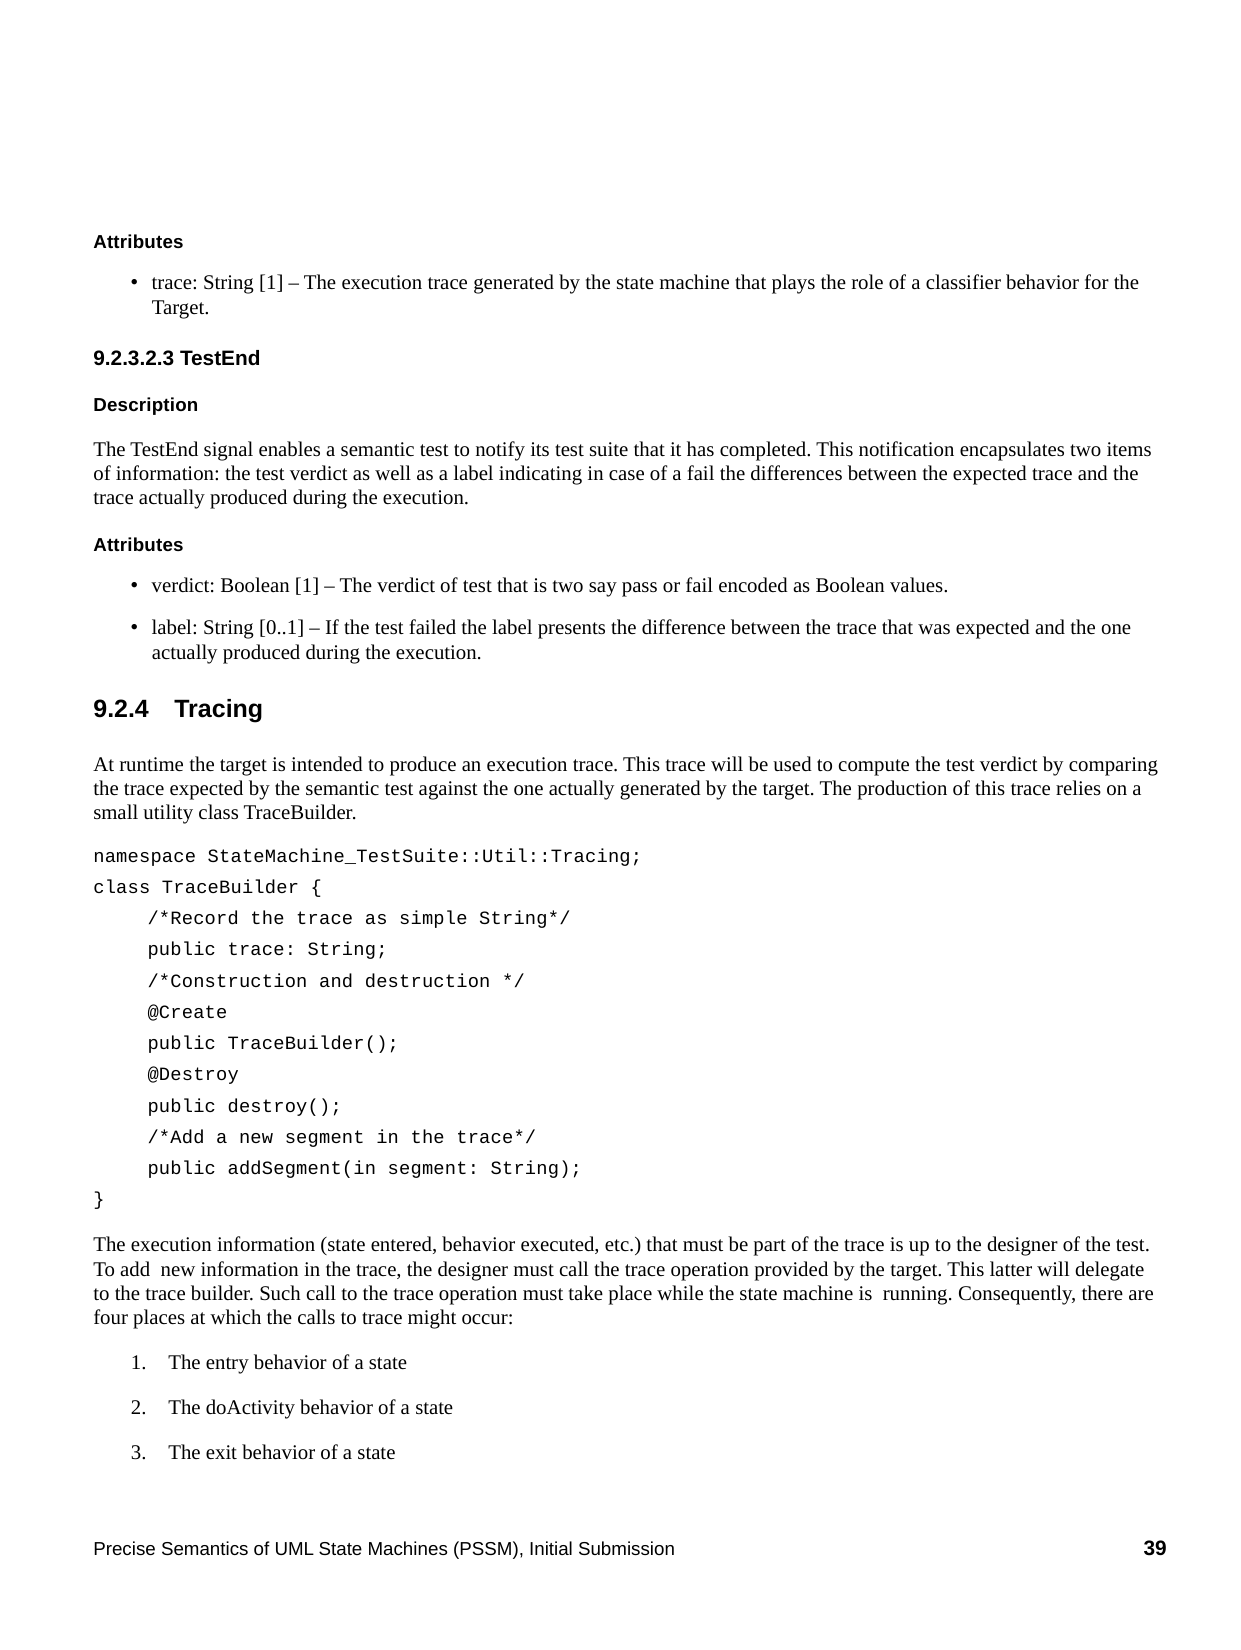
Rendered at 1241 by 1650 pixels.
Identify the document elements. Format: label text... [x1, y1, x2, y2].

subtitle Description [93, 394, 1164, 416]
text public TraceBuilder(); [93, 1032, 1164, 1055]
text @Create [93, 1001, 1164, 1024]
subtitle Attributes [93, 231, 1164, 253]
text At runtime the target is intended to produce an execution trace. This trace will be used to compute the test verdict by comparing the trace expected by the semantic test against the one actually generated by the target. The production of this trace relies on a small utility class TraceBuilder. [93, 751, 1164, 824]
text class TraceBuilder { [93, 876, 1164, 899]
subtitle Attributes [93, 534, 1164, 556]
text The execution information (state entered, behavior executed, etc.) that must be part of the trace is up to the designer of the test. To add new information in the trace, the designer must call the trace operation provided by the target. This latter will delegate to the trace builder. Such call to the trace operation must take place while the state machine is running. Consequently, there are four places at which the calls to trace might occur: [93, 1232, 1164, 1329]
text /*Record the trace as simple String*/ [93, 907, 1164, 930]
text public addSegment(in segment: String); [93, 1157, 1164, 1180]
text @Destroy [93, 1063, 1164, 1086]
text public trace: String; [93, 938, 1164, 961]
list The entry behavior of a state [131, 1350, 1164, 1374]
list verdict: Boolean [1] – The verdict of test that is two say pass or fail encoded as Boolean values. [131, 572, 1164, 597]
text namespace StateMachine_TestSuite::Util::Tracing; [93, 845, 1164, 868]
text public destroy(); [93, 1095, 1164, 1118]
list The exit behavior of a state [131, 1440, 1164, 1464]
text /*Add a new segment in the trace*/ [93, 1126, 1164, 1149]
subtitle Tracing [93, 693, 1164, 722]
subtitle TestEnd [93, 344, 1164, 369]
list trace: String [1] – The execution trace generated by the state machine that plays the role of a classifier behavior for the Target. [131, 269, 1164, 319]
text } [93, 1188, 1164, 1211]
text /*Construction and destruction */ [93, 970, 1164, 993]
text The TestEnd signal enables a semantic test to notify its test suite that it has completed. This notification encapsulates two items of information: the test verdict as well as a label indicating in case of a fail the differences between the expected trace and the trace actually produced during the execution. [93, 437, 1164, 509]
list label: String [0..1] – If the test failed the label presents the difference between the trace that was expected and the one actually produced during the execution. [131, 614, 1164, 664]
list The doActivity behavior of a state [131, 1395, 1164, 1419]
